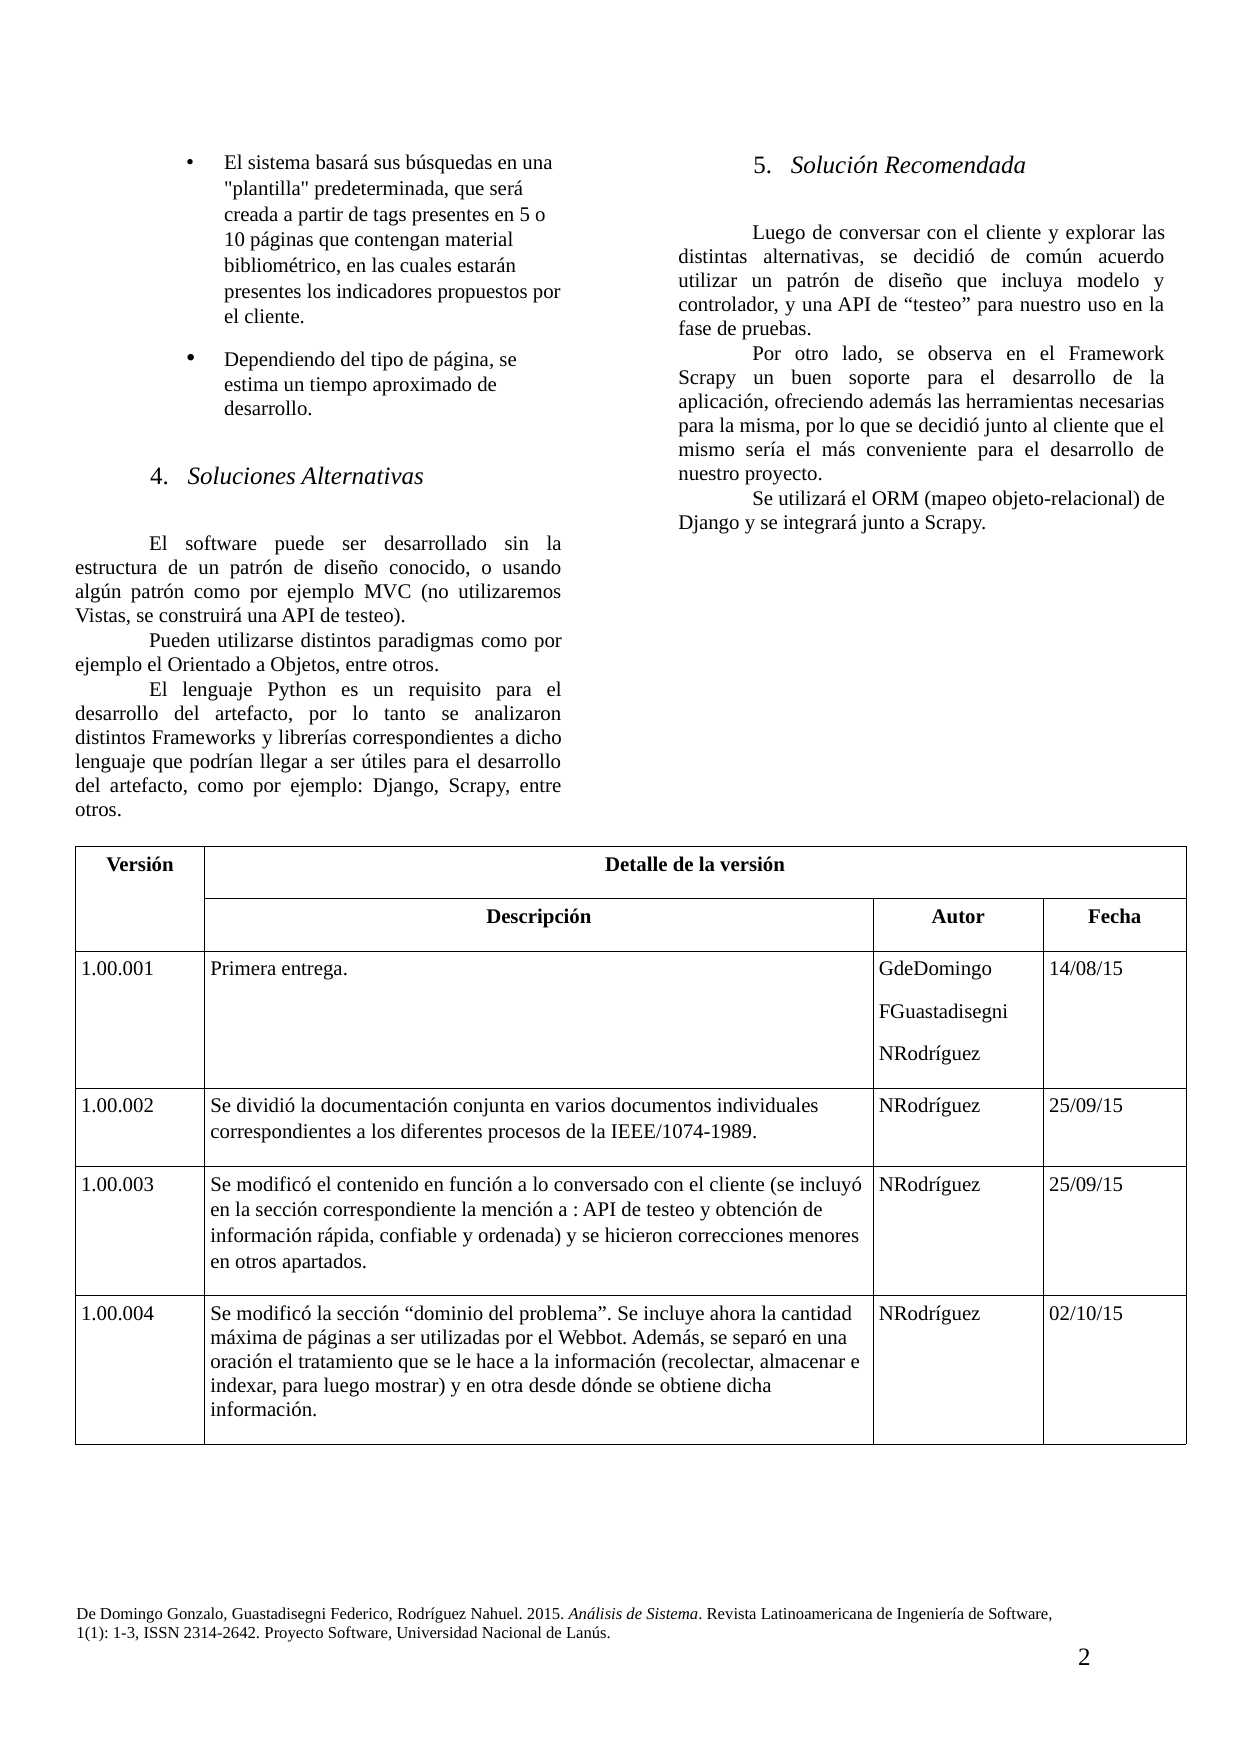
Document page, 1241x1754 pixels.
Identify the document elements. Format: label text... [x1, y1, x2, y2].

table_cell 1.00.002 [76, 1089, 204, 1166]
table_cell Primera entrega. [205, 952, 873, 1088]
table_cell Descripción [205, 899, 873, 951]
table_cell 1.00.004 [76, 1296, 204, 1444]
text Se utilizará el ORM (mapeo objeto-relacional) de Django y se integrará junto a Scrapy. [678, 486, 1165, 534]
table_cell NRodríguez [874, 1167, 1043, 1295]
table_cell NRodríguez [874, 1089, 1043, 1166]
list Soluciones Alternativas [150, 461, 562, 490]
text Luego de conversar con el cliente y explorar las distintas alternativas, se decidió de común acuerdo utilizar un patrón de diseño que incluya modelo y controlador, y una API de “testeo” para nuestro uso en la fase de pruebas. [678, 220, 1165, 340]
table_cell Se modificó el contenido en función a lo conversado con el cliente (se incluyó en la sección correspondiente la mención a : API de testeo y obtención de información rápida, confiable y ordenada) y se hicieron correcciones menores en otros apartados. [205, 1167, 873, 1295]
list Solución Recomendada [753, 150, 1165, 179]
table_cell 14/08/15 [1044, 952, 1186, 1088]
table_cell Autor [874, 899, 1043, 951]
table_cell 25/09/15 [1044, 1167, 1186, 1295]
table_cell Se modificó la sección “dominio del problema”. Se incluye ahora la cantidad máxima de páginas a ser utilizadas por el Webbot. Además, se separó en una oración el tratamiento que se le hace a la información (recolectar, almacenar e indexar, para luego mostrar) y en otra desde dónde se obtiene dicha información. [205, 1296, 873, 1444]
list El sistema basará sus búsquedas en una "plantilla" predeterminada, que será creada a partir de tags presentes en 5 o 10 páginas que contengan material bibliométrico, en las cuales estarán presentes los indicadores propuestos por el cliente. [186, 150, 562, 328]
table_header Versión [76, 847, 204, 951]
table_cell 02/10/15 [1044, 1296, 1186, 1444]
text El software puede ser desarrollado sin la estructura de un patrón de diseño conocido, o usando algún patrón como por ejemplo MVC (no utilizaremos Vistas, se construirá una API de testeo). [75, 531, 562, 627]
table_cell GdeDomingo FGuastadisegni NRodríguez [874, 952, 1043, 1088]
table_header Detalle de la versión [205, 847, 1186, 898]
table_cell 1.00.001 [76, 952, 204, 1088]
list Dependiendo del tipo de página, se estima un tiempo aproximado de desarrollo. [186, 347, 562, 420]
text El lenguaje Python es un requisito para el desarrollo del artefacto, por lo tanto se analizaron distintos Frameworks y librerías correspondientes a dicho lenguaje que podrían llegar a ser útiles para el desarrollo del artefacto, como por ejemplo: Django, Scrapy, entre otros. [75, 677, 562, 845]
table_cell Fecha [1044, 899, 1186, 951]
table_cell Se dividió la documentación conjunta en varios documentos individuales correspondientes a los diferentes procesos de la IEEE/1074-1989. [205, 1089, 873, 1166]
text Por otro lado, se observa en el Framework Scrapy un buen soporte para el desarrollo de la aplicación, ofreciendo además las herramientas necesarias para la misma, por lo que se decidió junto al cliente que el mismo sería el más conveniente para el desarrollo de nuestro proyecto. [678, 341, 1165, 485]
text Pueden utilizarse distintos paradigmas como por ejemplo el Orientado a Objetos, entre otros. [75, 628, 562, 676]
table_cell 25/09/15 [1044, 1089, 1186, 1166]
table_cell NRodríguez [874, 1296, 1043, 1444]
table_cell 1.00.003 [76, 1167, 204, 1295]
